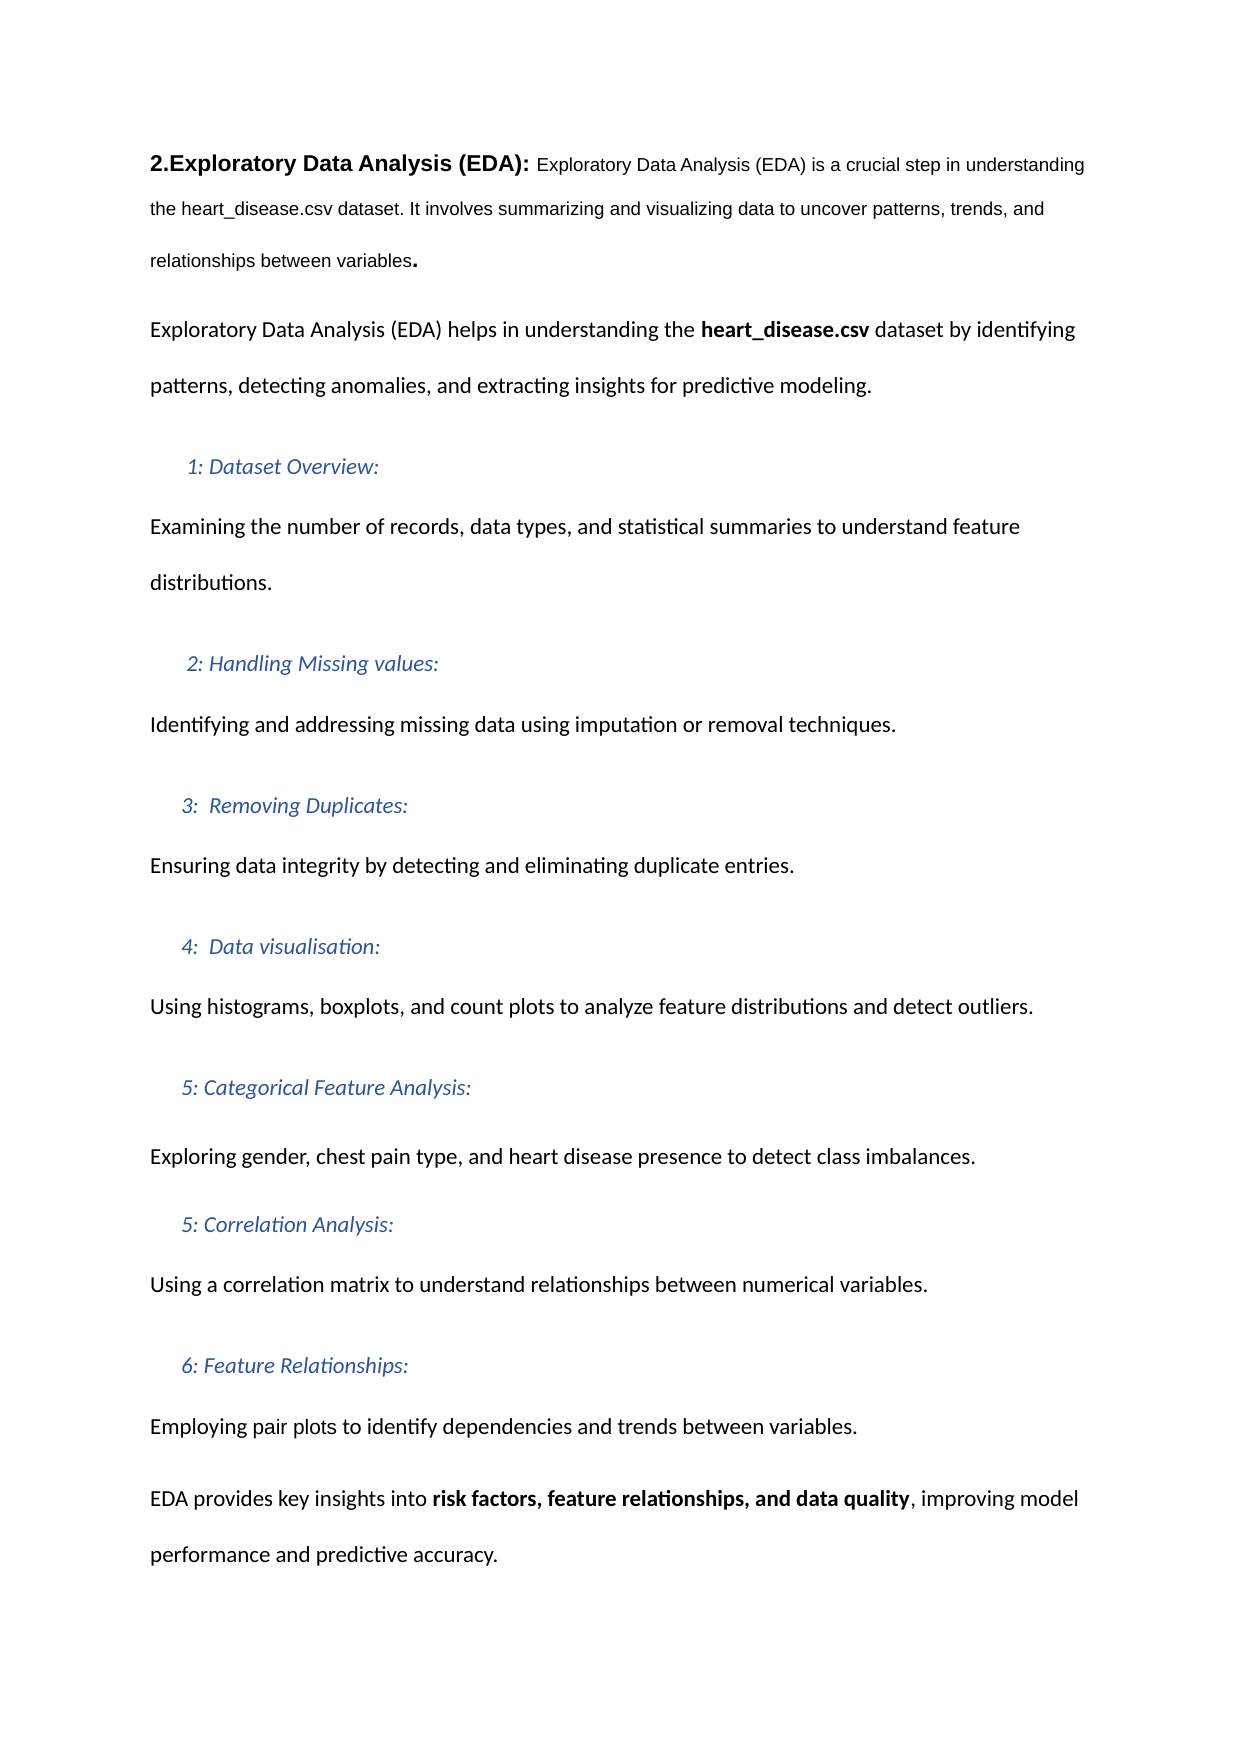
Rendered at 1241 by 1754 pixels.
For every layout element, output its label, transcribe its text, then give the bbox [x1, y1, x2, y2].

subtitle 5: Categorical Feature Analysis: [150, 1073, 1090, 1101]
subtitle 1: Dataset Overview: [150, 452, 1090, 480]
text EDA provides key insights into risk factors, feature relationships, and data quality, improving model performance and predictive accuracy. [150, 1484, 1090, 1569]
text Using a correlation matrix to understand relationships between numerical variables. [150, 1271, 1090, 1299]
text Examining the number of records, data types, and statistical summaries to understand feature distributions. [150, 512, 1090, 597]
text 2.Exploratory Data Analysis (EDA): Exploratory Data Analysis (EDA) is a crucial step in understanding the heart_disease.csv dataset. It involves summarizing and visualizing data to uncover patterns, trends, and relationships between variables. [150, 150, 1090, 272]
text Employing pair plots to identify dependencies and trends between variables. [150, 1412, 1090, 1440]
text Identifying and addressing missing data using imputation or removal techniques. [150, 710, 1090, 738]
subtitle 4: Data visualisation: [150, 932, 1090, 960]
text Ensuring data integrity by detecting and eliminating duplicate entries. [150, 851, 1090, 879]
subtitle 5: Correlation Analysis: [150, 1210, 1090, 1238]
text Using histograms, boxplots, and count plots to analyze feature distributions and detect outliers. [150, 992, 1090, 1020]
text Exploratory Data Analysis (EDA) helps in understanding the heart_disease.csv dataset by identifying patterns, detecting anomalies, and extracting insights for predictive modeling. [150, 315, 1090, 399]
subtitle 6: Feature Relationships: [150, 1352, 1090, 1380]
subtitle Exploring gender, chest pain type, and heart disease presence to detect class imbalances. [150, 1142, 1090, 1170]
subtitle 3: Removing Duplicates: [150, 791, 1090, 819]
subtitle 2: Handling Missing values: [150, 649, 1090, 678]
